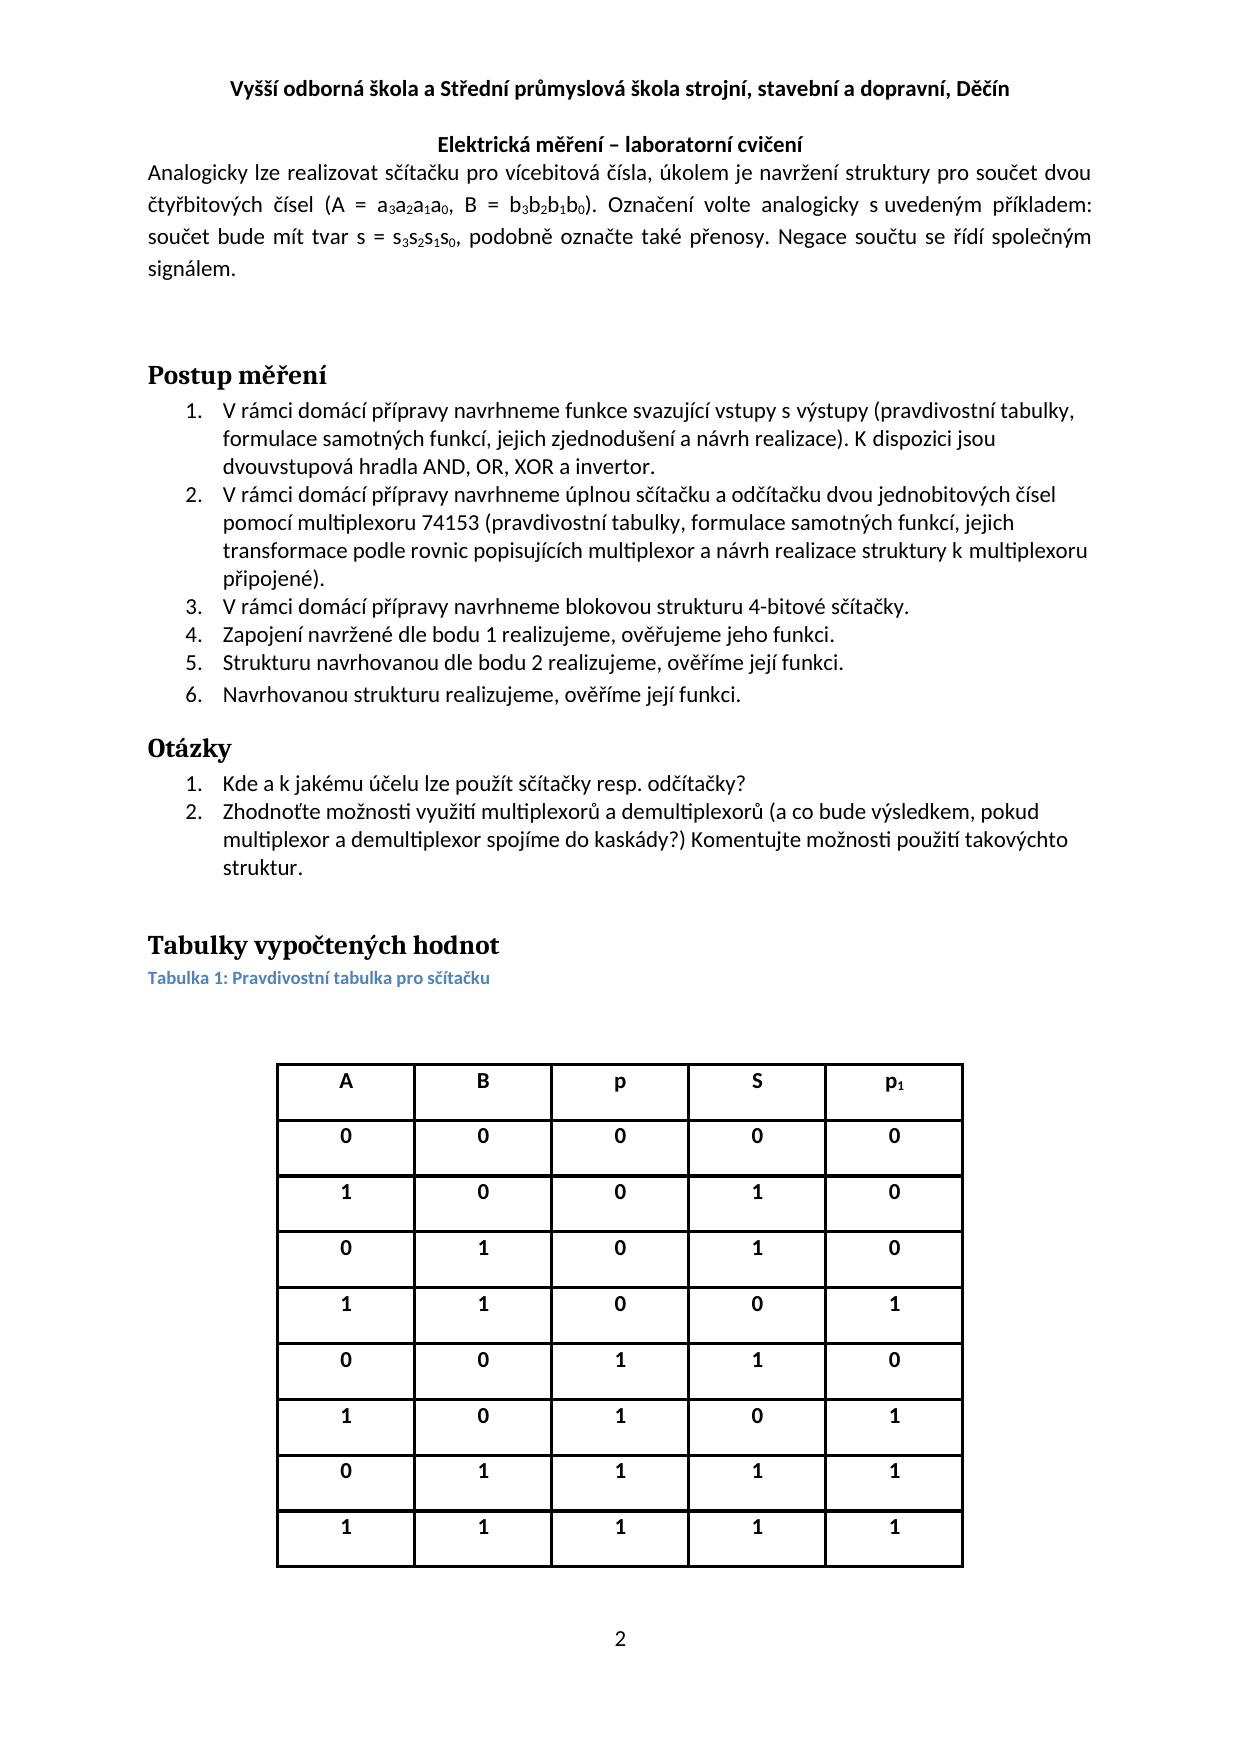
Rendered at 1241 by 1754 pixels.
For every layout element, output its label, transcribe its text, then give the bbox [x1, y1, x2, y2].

table_cell 1 [416, 1513, 550, 1565]
list Zhodnoťte možnosti využití multiplexorů a demultiplexorů (a co bude výsledkem, pokud multiplexor a demultiplexor spojíme do kaskády?) Komentujte možnosti použití takovýchto struktur. [185, 797, 1093, 881]
table_cell 0 [827, 1233, 961, 1286]
table_cell 0 [279, 1345, 413, 1398]
table_cell 0 [553, 1122, 687, 1174]
table_cell 0 [827, 1178, 961, 1230]
table_header p1 [827, 1066, 961, 1118]
table_cell 1 [553, 1401, 687, 1453]
list Zapojení navržené dle bodu 1 realizujeme, ověřujeme jeho funkci. [185, 620, 1093, 648]
table_cell 1 [553, 1457, 687, 1509]
table_cell 0 [279, 1457, 413, 1509]
table_cell 1 [279, 1178, 413, 1230]
table_cell 0 [416, 1345, 550, 1398]
table_cell 0 [416, 1122, 550, 1174]
table_header A [279, 1066, 413, 1118]
table_cell 0 [690, 1401, 824, 1453]
table_cell 0 [690, 1289, 824, 1342]
table_cell 0 [553, 1233, 687, 1286]
text Tabulka 1: Pravdivostní tabulka pro sčítačku [148, 966, 1093, 989]
table_cell 1 [827, 1513, 961, 1565]
table_cell 0 [279, 1122, 413, 1174]
list Kde a k jakému účelu lze použít sčítačky resp. odčítačky? [185, 769, 1093, 797]
list V rámci domácí přípravy navrhneme blokovou strukturu 4-bitové sčítačky. [185, 592, 1093, 620]
table_cell 1 [279, 1289, 413, 1342]
table_cell 0 [416, 1401, 550, 1453]
table_cell 0 [827, 1122, 961, 1174]
table_cell 1 [416, 1289, 550, 1342]
table_cell 1 [416, 1457, 550, 1509]
table_cell 1 [690, 1457, 824, 1509]
table_cell 0 [690, 1122, 824, 1174]
table_cell 0 [279, 1233, 413, 1286]
list Strukturu navrhovanou dle bodu 2 realizujeme, ověříme její funkci. [185, 648, 1093, 676]
table_cell 1 [553, 1345, 687, 1398]
table_cell 1 [827, 1457, 961, 1509]
table_cell 1 [690, 1345, 824, 1398]
table_cell 0 [416, 1178, 550, 1230]
table_header B [416, 1066, 550, 1118]
text Analogicky lze realizovat sčítačku pro vícebitová čísla, úkolem je navržení struktury pro součet dvou čtyřbitových čísel (A = a3a2a1a0, B = b3b2b1b0). Označení volte analogicky s uvedeným příkladem: součet bude mít tvar s = s3s2s1s0, podobně označte také přenosy. Negace součtu se řídí společným signálem. [148, 158, 1093, 282]
table_header S [690, 1066, 824, 1118]
table_cell 1 [553, 1513, 687, 1565]
table_cell 1 [690, 1233, 824, 1286]
list Navrhovanou strukturu realizujeme, ověříme její funkci. [185, 681, 1093, 708]
table_cell 1 [279, 1401, 413, 1453]
subtitle Postup měření [148, 360, 1093, 392]
table_cell 1 [416, 1233, 550, 1286]
table_cell 0 [553, 1178, 687, 1230]
table_header p [553, 1066, 687, 1118]
table_cell 1 [690, 1513, 824, 1565]
table_cell 1 [690, 1178, 824, 1230]
table_cell 1 [827, 1289, 961, 1342]
table_cell 0 [827, 1345, 961, 1398]
table_cell 1 [279, 1513, 413, 1565]
list V rámci domácí přípravy navrhneme úplnou sčítačku a odčítačku dvou jednobitových čísel pomocí multiplexoru 74153 (pravdivostní tabulky, formulace samotných funkcí, jejich transformace podle rovnic popisujících multiplexor a návrh realizace struktury k multiplexoru připojené). [185, 480, 1093, 592]
table_cell 1 [827, 1401, 961, 1453]
subtitle Otázky [148, 733, 1093, 765]
subtitle Tabulky vypočtených hodnot [148, 930, 1093, 961]
list V rámci domácí přípravy navrhneme funkce svazující vstupy s výstupy (pravdivostní tabulky, formulace samotných funkcí, jejich zjednodušení a návrh realizace). K dispozici jsou dvouvstupová hradla AND, OR, XOR a invertor. [185, 396, 1093, 480]
table_cell 0 [553, 1289, 687, 1342]
